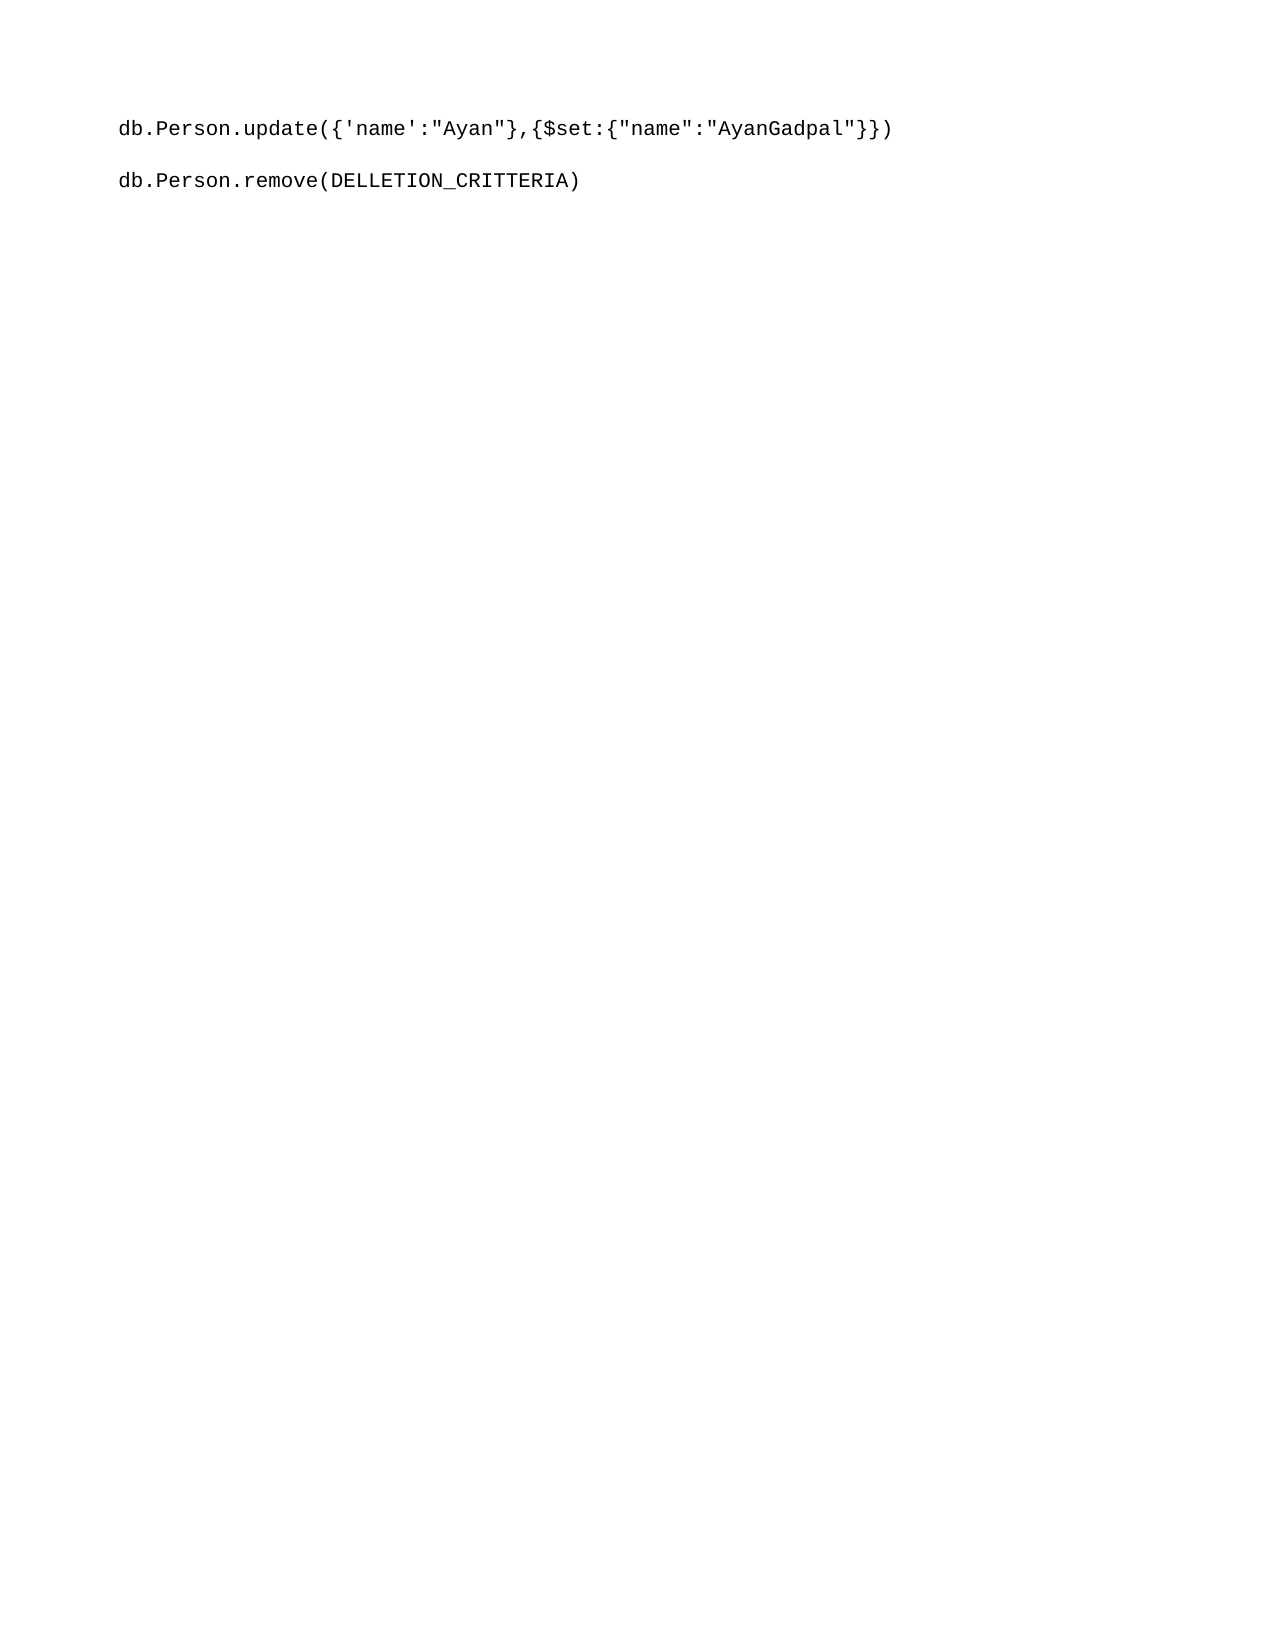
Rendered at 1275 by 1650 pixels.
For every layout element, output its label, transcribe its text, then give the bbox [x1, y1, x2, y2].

text db.Person.remove(DELLETION_CRITTERIA) [118, 171, 1157, 194]
text db.Person.update({'name':"Ayan"},{$set:{"name":"AyanGadpal"}}) [118, 118, 1157, 142]
